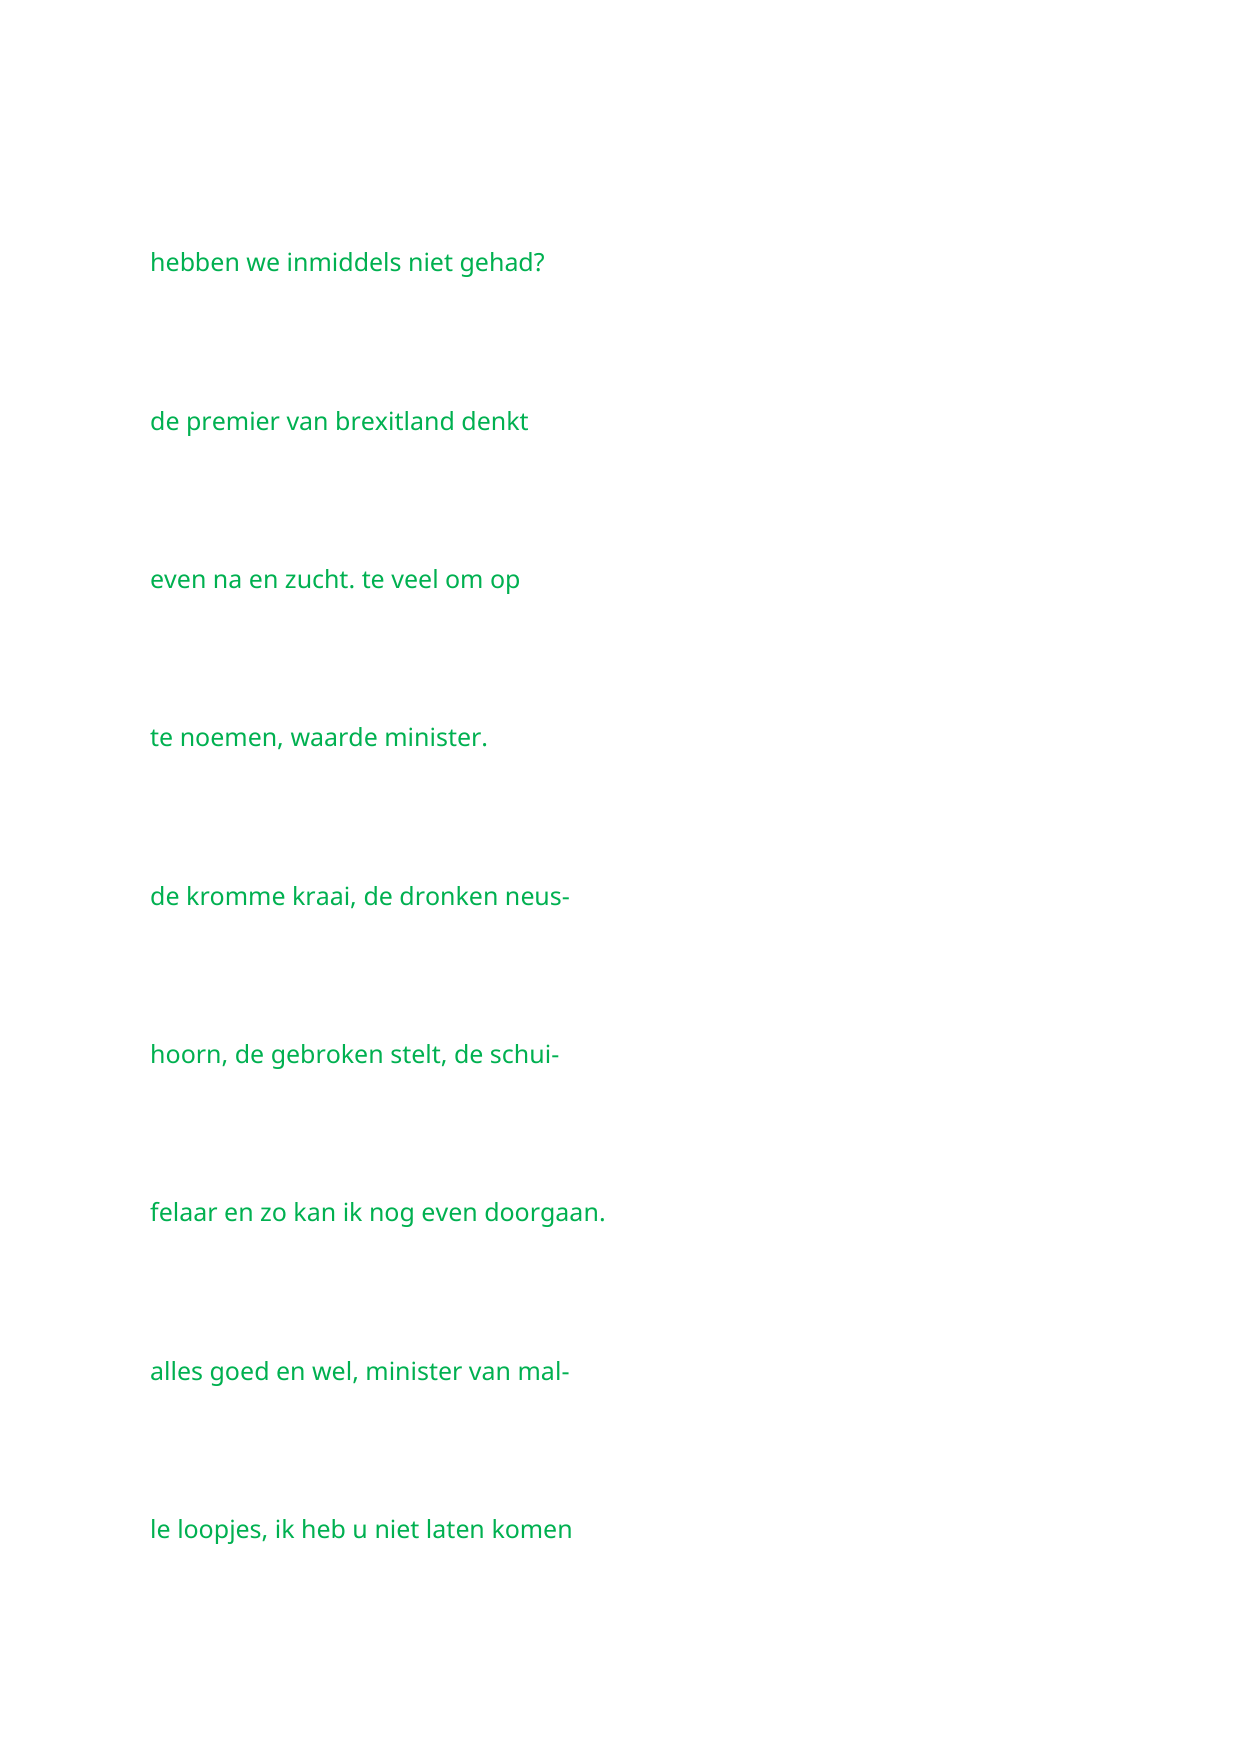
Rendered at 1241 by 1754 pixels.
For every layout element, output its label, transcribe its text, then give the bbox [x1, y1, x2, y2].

text felaar en zo kan ik nog even doorgaan. [150, 1179, 1090, 1229]
text alles goed en wel, minister van mal- [150, 1337, 1090, 1387]
text le loopjes, ik heb u niet laten komen [150, 1496, 1090, 1546]
text de premier van brexitland denkt [150, 387, 1090, 437]
text even na en zucht. te veel om op [150, 546, 1090, 596]
text de kromme kraai, de dronken neus- [150, 862, 1090, 912]
text hebben we inmiddels niet gehad? [150, 229, 1090, 279]
text te noemen, waarde minister. [150, 704, 1090, 754]
text hoorn, de gebroken stelt, de schui- [150, 1021, 1090, 1071]
